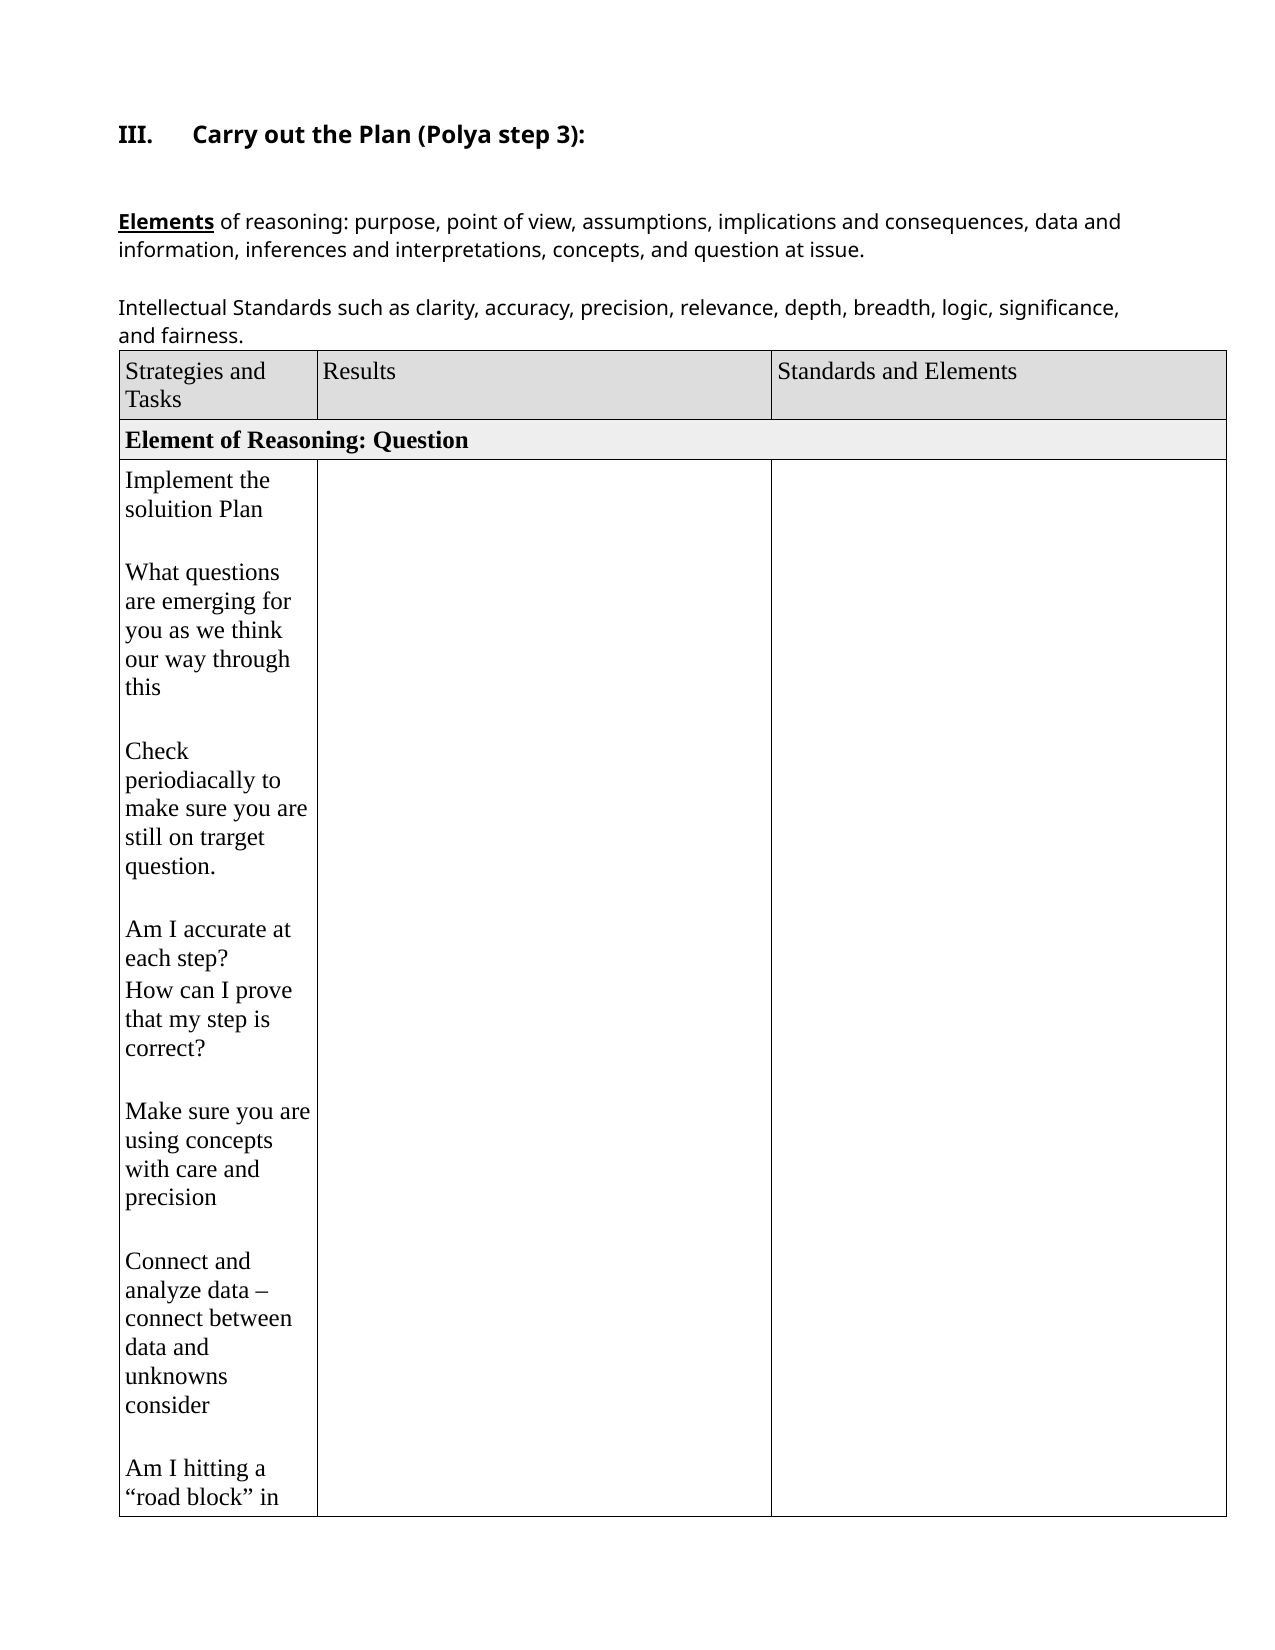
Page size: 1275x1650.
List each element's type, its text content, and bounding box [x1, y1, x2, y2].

text Elements of reasoning: purpose, point of view, assumptions, implications and consequences, data and information, inferences and interpretations, concepts, and question at issue. [118, 207, 1157, 264]
table_cell [772, 460, 1226, 1516]
text Intellectual Standards such as clarity, accuracy, precision, relevance, depth, breadth, logic, significance, and fairness. [118, 293, 1157, 350]
table_header Strategies and Tasks [120, 351, 317, 419]
table_header Standards and Elements [772, 351, 1226, 419]
table_cell Implement the soluition Plan What questions are emerging for you as we think our way through this Check periodiacally to make sure you are still on trarget question. Am I accurate at each step? How can I prove that my step is correct? Make sure you are using concepts with care and precision Connect and analyze data – connect between data and unknowns consider Am I hitting a “road block” in [120, 460, 317, 1516]
text III. Carry out the Plan (Polya step 3): [118, 118, 1157, 175]
table_cell [318, 460, 771, 1516]
table_cell Element of Reasoning: Question [120, 420, 1226, 459]
table_header Results [318, 351, 771, 419]
